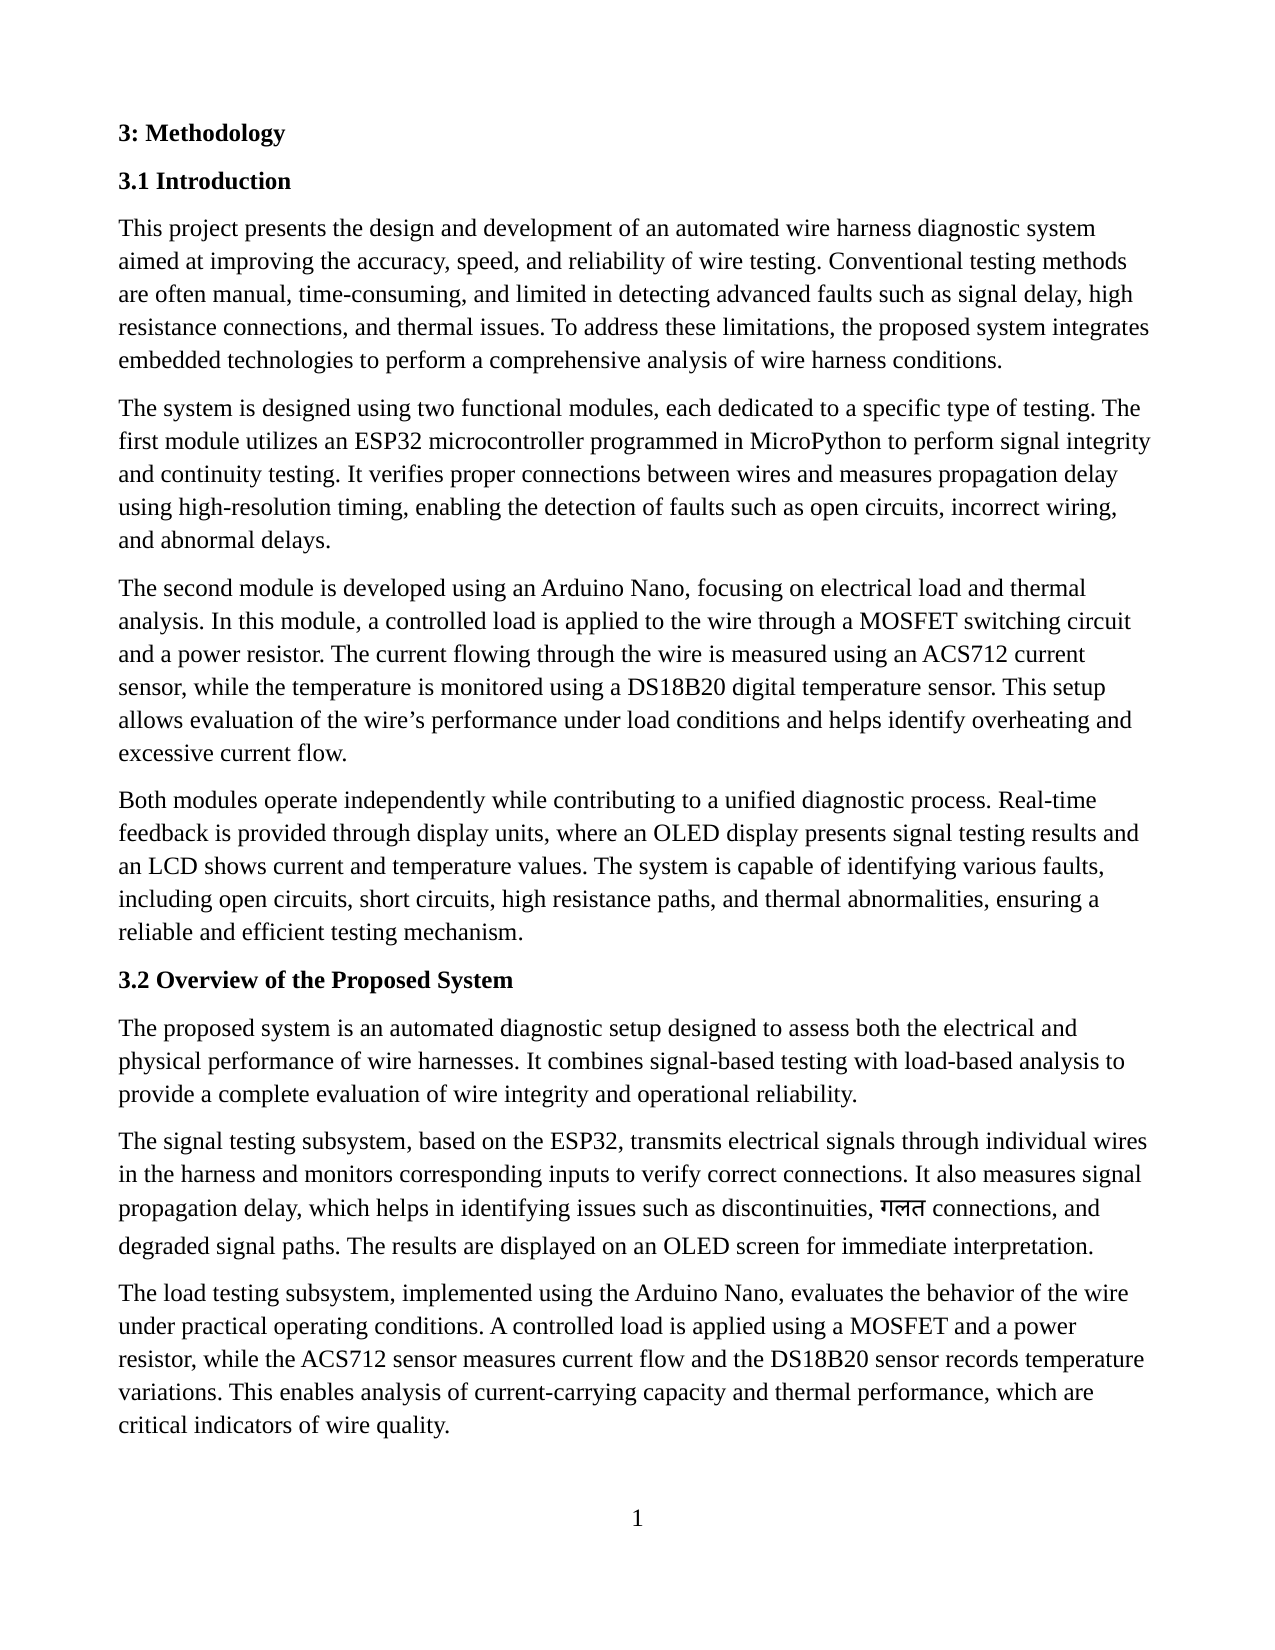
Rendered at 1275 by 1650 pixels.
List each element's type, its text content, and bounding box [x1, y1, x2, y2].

subtitle 3.2 Overview of the Proposed System [118, 965, 1157, 994]
text The second module is developed using an Arduino Nano, focusing on electrical load and thermal analysis. In this module, a controlled load is applied to the wire through a MOSFET switching circuit and a power resistor. The current flowing through the wire is measured using an ACS712 current sensor, while the temperature is monitored using a DS18B20 digital temperature sensor. This setup allows evaluation of the wire’s performance under load conditions and helps identify overheating and excessive current flow. [118, 573, 1157, 767]
subtitle 3: Methodology [118, 118, 1157, 147]
text The load testing subsystem, implemented using the Arduino Nano, evaluates the behavior of the wire under practical operating conditions. A controlled load is applied using a MOSFET and a power resistor, while the ACS712 sensor measures current flow and the DS18B20 sensor records temperature variations. This enables analysis of current-carrying capacity and thermal performance, which are critical indicators of wire quality. [118, 1278, 1157, 1439]
text The proposed system is an automated diagnostic setup designed to assess both the electrical and physical performance of wire harnesses. It combines signal-based testing with load-based analysis to provide a complete evaluation of wire integrity and operational reliability. [118, 1013, 1157, 1107]
subtitle 3.1 Introduction [118, 166, 1157, 194]
text This project presents the design and development of an automated wire harness diagnostic system aimed at improving the accuracy, speed, and reliability of wire testing. Conventional testing methods are often manual, time-consuming, and limited in detecting advanced faults such as signal delay, high resistance connections, and thermal issues. To address these limitations, the proposed system integrates embedded technologies to perform a comprehensive analysis of wire harness conditions. [118, 213, 1157, 374]
text The signal testing subsystem, based on the ESP32, transmits electrical signals through individual wires in the harness and monitors corresponding inputs to verify correct connections. It also measures signal propagation delay, which helps in identifying issues such as discontinuities, गलत connections, and degraded signal paths. The results are displayed on an OLED screen for immediate interpretation. [118, 1126, 1157, 1259]
text Both modules operate independently while contributing to a unified diagnostic process. Real-time feedback is provided through display units, where an OLED display presents signal testing results and an LCD shows current and temperature values. The system is capable of identifying various faults, including open circuits, short circuits, high resistance paths, and thermal abnormalities, ensuring a reliable and efficient testing mechanism. [118, 785, 1157, 946]
text The system is designed using two functional modules, each dedicated to a specific type of testing. The first module utilizes an ESP32 microcontroller programmed in MicroPython to perform signal integrity and continuity testing. It verifies proper connections between wires and measures propagation delay using high-resolution timing, enabling the detection of faults such as open circuits, incorrect wiring, and abnormal delays. [118, 393, 1157, 554]
